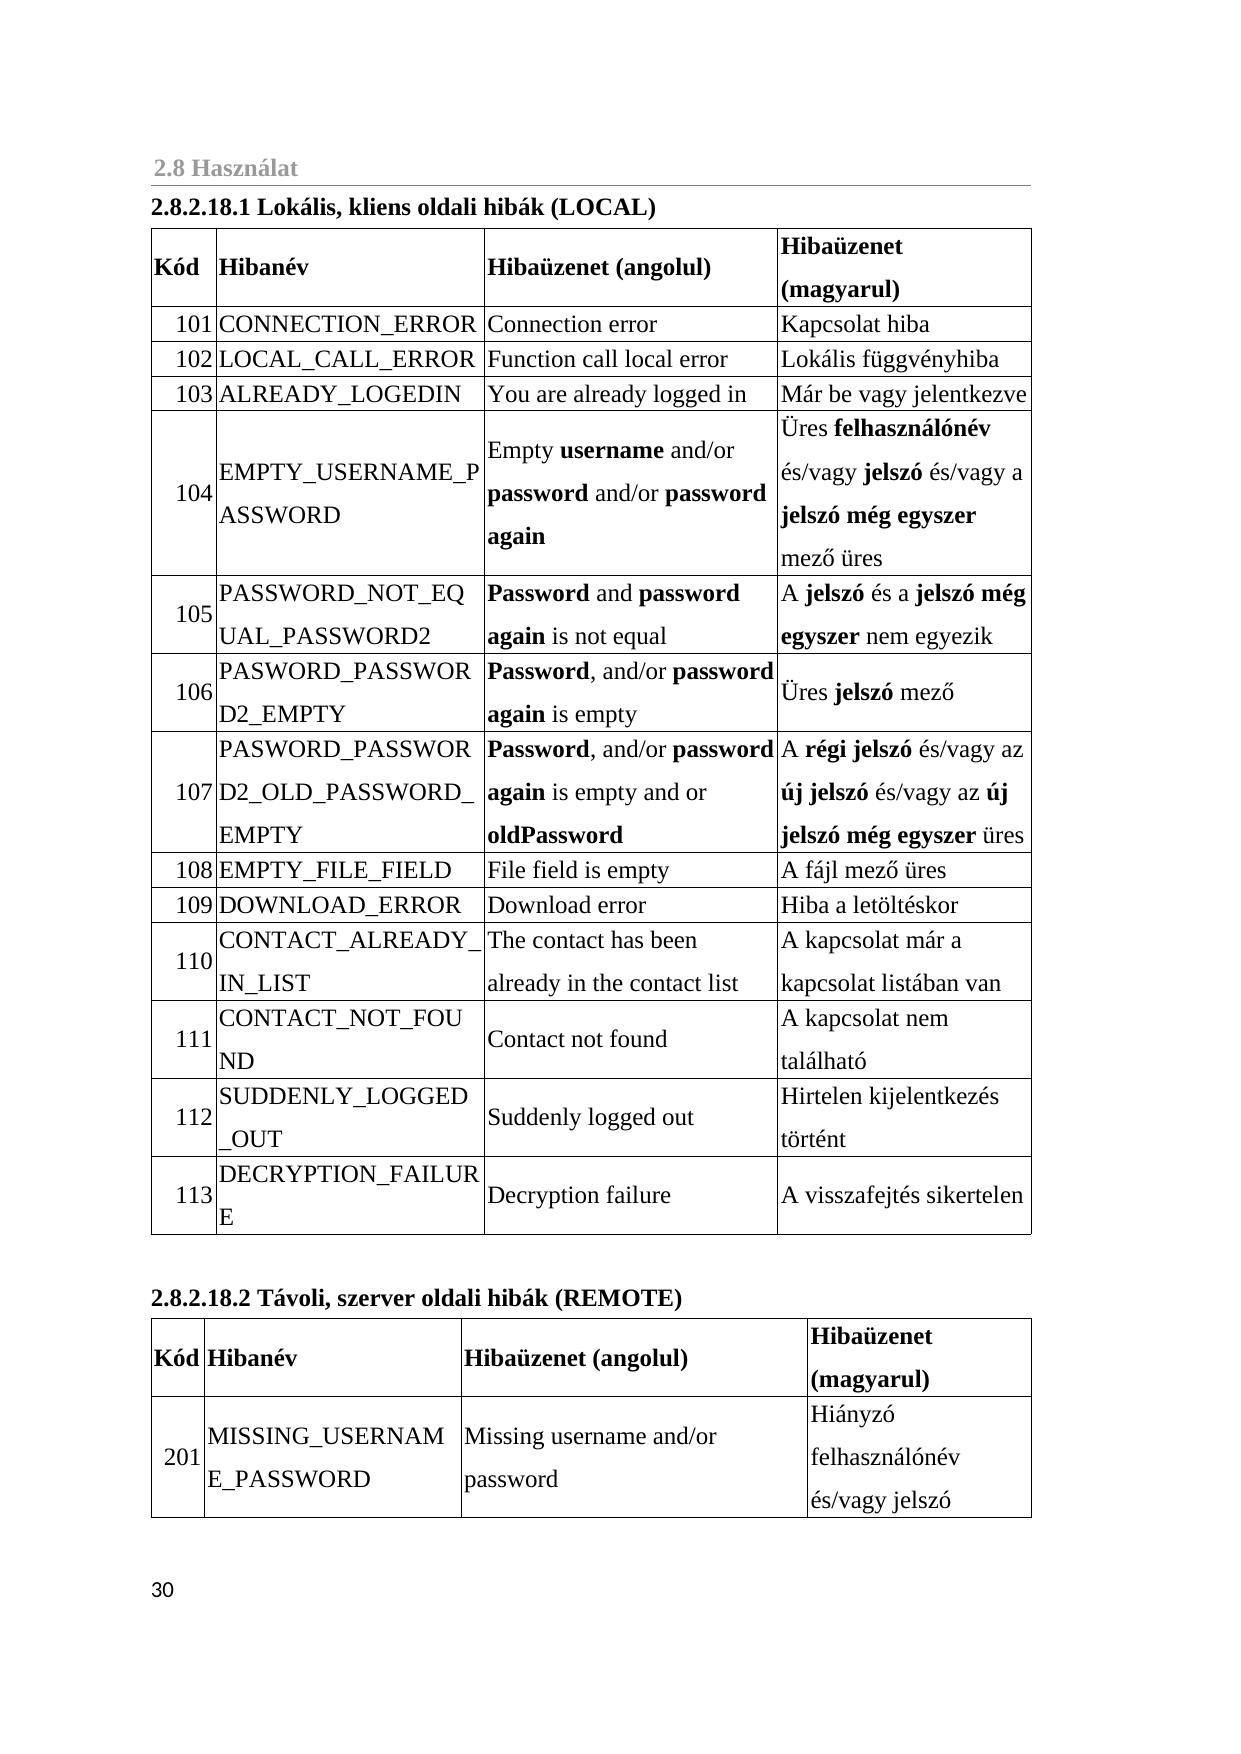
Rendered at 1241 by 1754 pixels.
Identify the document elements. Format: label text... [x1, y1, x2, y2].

table_cell 104 [152, 411, 216, 575]
table_cell Contact not found [485, 1001, 777, 1078]
table_cell Download error [485, 888, 777, 922]
table_cell Üres jelszó mező [778, 654, 1031, 731]
table_cell DOWNLOAD_ERROR [217, 888, 484, 922]
table_cell You are already logged in [485, 377, 777, 410]
table_cell 110 [152, 923, 216, 1000]
table_cell Kapcsolat hiba [778, 307, 1031, 341]
table_cell PASWORD_PASSWORD2_EMPTY [217, 654, 484, 731]
table_cell 112 [152, 1079, 216, 1156]
table_cell A régi jelszó és/vagy az új jelszó és/vagy az új jelszó még egyszer üres [778, 732, 1031, 852]
table_header Hibaüzenet (magyarul) [778, 229, 1031, 306]
table_cell 105 [152, 576, 216, 653]
table_cell PASSWORD_NOT_EQUAL_PASSWORD2 [217, 576, 484, 653]
table_cell Function call local error [485, 342, 777, 376]
table_cell CONNECTION_ERROR [217, 307, 484, 341]
table_cell Missing username and/or password [462, 1397, 807, 1517]
table_cell 107 [152, 732, 216, 852]
table_cell 101 [152, 307, 216, 341]
table_cell A visszafejtés sikertelen [778, 1157, 1031, 1234]
table_header Hibaüzenet (angolul) [462, 1319, 807, 1396]
table_cell A kapcsolat nem található [778, 1001, 1031, 1078]
table_cell File field is empty [485, 853, 777, 887]
table_cell 109 [152, 888, 216, 922]
table_cell 201 [152, 1397, 204, 1517]
table_cell Már be vagy jelentkezve [778, 377, 1031, 410]
table_cell Empty username and/or password and/or password again [485, 411, 777, 575]
subtitle Távoli, szerver oldali hibák (REMOTE) [151, 1283, 1031, 1312]
table_header Hibanév [217, 229, 484, 306]
table_cell 111 [152, 1001, 216, 1078]
table_header Kód [152, 1319, 204, 1396]
table_cell Decryption failure [485, 1157, 777, 1234]
table_cell A fájl mező üres [778, 853, 1031, 887]
table_cell The contact has been already in the contact list [485, 923, 777, 1000]
table_cell 106 [152, 654, 216, 731]
table_cell Üres felhasználónév és/vagy jelszó és/vagy a jelszó még egyszer mező üres [778, 411, 1031, 575]
table_cell 103 [152, 377, 216, 410]
table_cell 108 [152, 853, 216, 887]
subtitle Lokális, kliens oldali hibák (LOCAL) [151, 192, 1031, 221]
table_cell Hiba a letöltéskor [778, 888, 1031, 922]
table_cell Suddenly logged out [485, 1079, 777, 1156]
table_cell A jelszó és a jelszó még egyszer nem egyezik [778, 576, 1031, 653]
table_cell Connection error [485, 307, 777, 341]
table_header Hibanév [205, 1319, 461, 1396]
table_cell Password and password again is not equal [485, 576, 777, 653]
table_header Hibaüzenet (magyarul) [808, 1319, 1031, 1396]
table_cell Hirtelen kijelentkezés történt [778, 1079, 1031, 1156]
table_cell Password, and/or password again is empty [485, 654, 777, 731]
table_cell MISSING_USERNAME_PASSWORD [205, 1397, 461, 1517]
table_cell CONTACT_ALREADY_IN_LIST [217, 923, 484, 1000]
table_header Kód [152, 229, 216, 306]
table_cell LOCAL_CALL_ERROR [217, 342, 484, 376]
table_cell 102 [152, 342, 216, 376]
table_cell Lokális függvényhiba [778, 342, 1031, 376]
table_cell PASWORD_PASSWORD2_OLD_PASSWORD_EMPTY [217, 732, 484, 852]
table_cell 113 [152, 1157, 216, 1234]
table_cell Password, and/or password again is empty and or oldPassword [485, 732, 777, 852]
table_header Hibaüzenet (angolul) [485, 229, 777, 306]
table_cell A kapcsolat már a kapcsolat listában van [778, 923, 1031, 1000]
table_cell EMPTY_FILE_FIELD [217, 853, 484, 887]
table_cell DECRYPTION_FAILURE [217, 1157, 484, 1234]
table_cell Hiányzó felhasználónév és/vagy jelszó [808, 1397, 1031, 1517]
table_cell CONTACT_NOT_FOUND [217, 1001, 484, 1078]
table_cell EMPTY_USERNAME_PASSWORD [217, 411, 484, 575]
table_cell SUDDENLY_LOGGED_OUT [217, 1079, 484, 1156]
table_cell ALREADY_LOGEDIN [217, 377, 484, 410]
